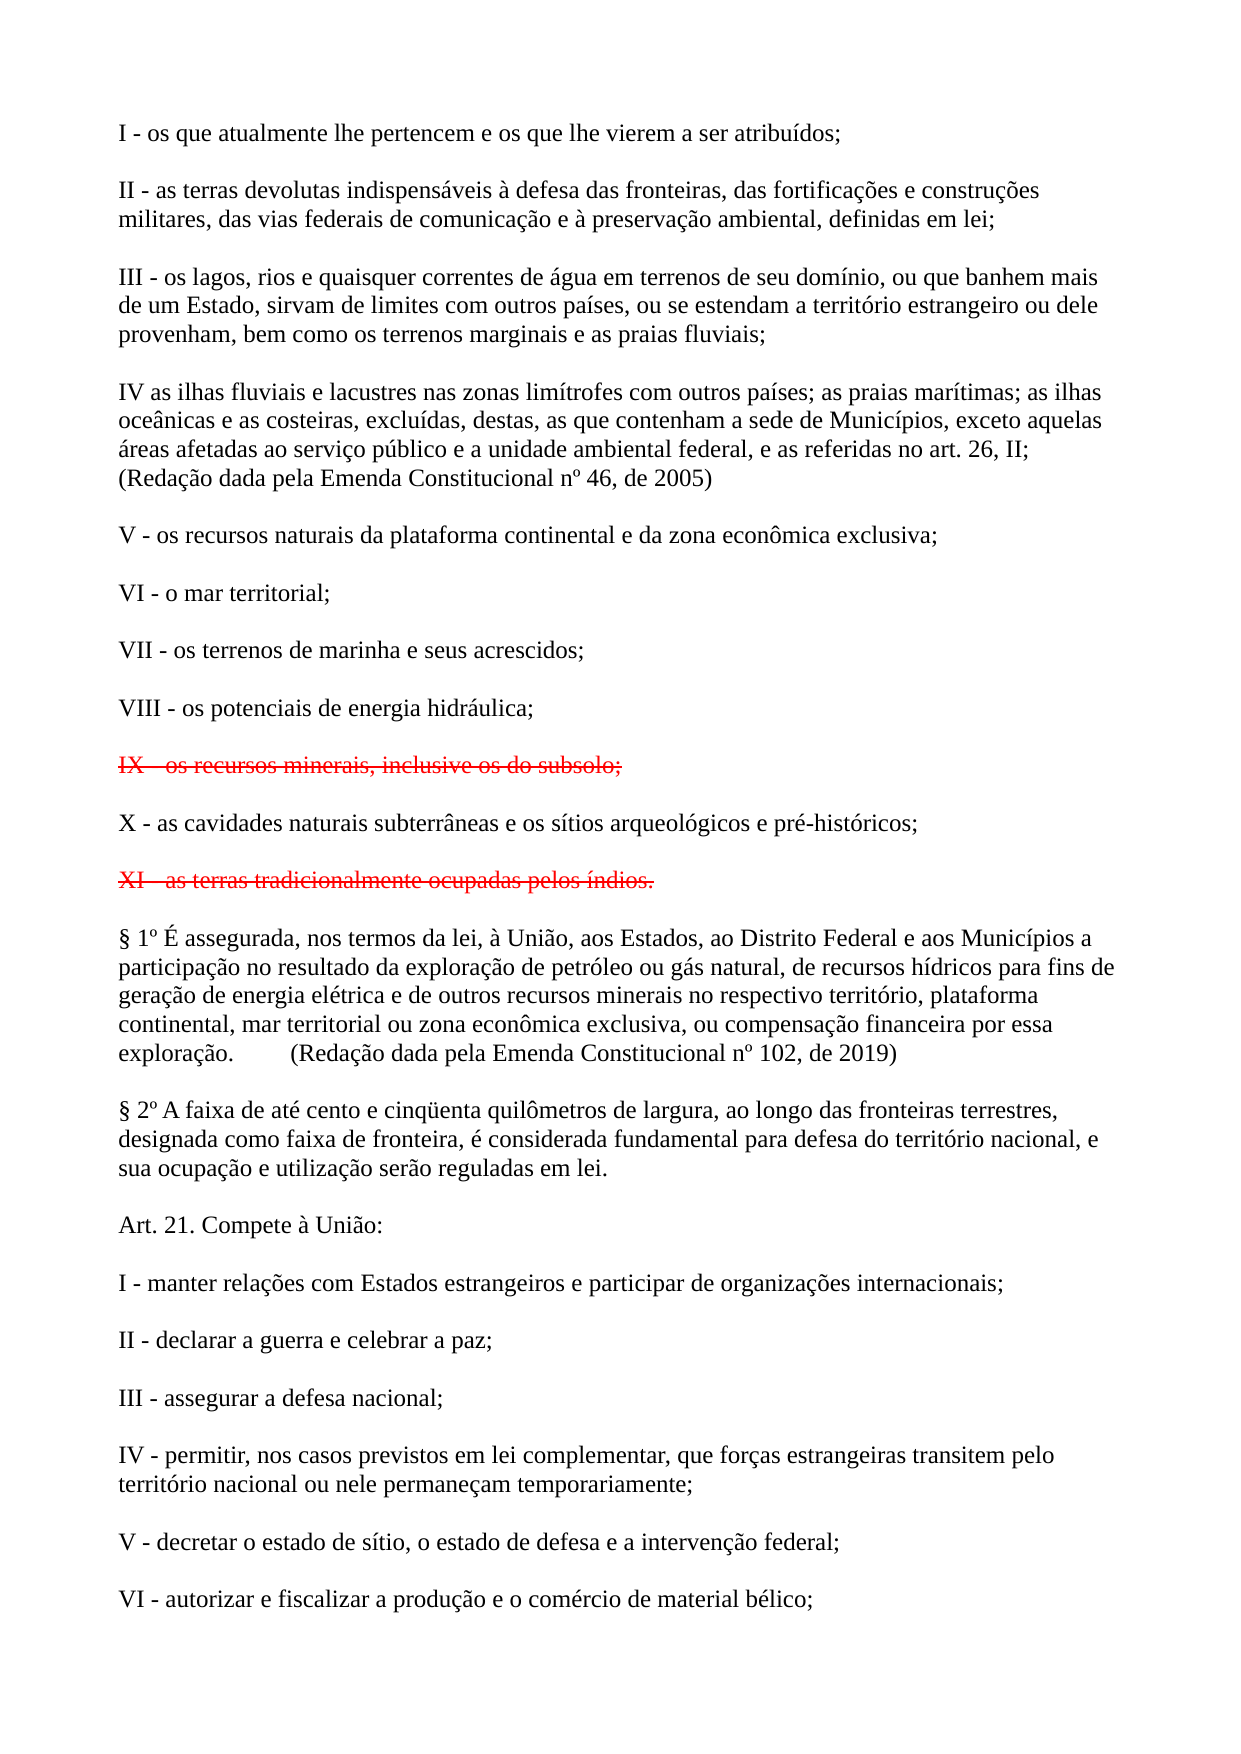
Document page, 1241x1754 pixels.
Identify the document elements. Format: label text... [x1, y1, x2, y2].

text VI - o mar territorial; [118, 578, 1122, 607]
text III - assegurar a defesa nacional; [118, 1383, 1122, 1412]
text IV as ilhas fluviais e lacustres nas zonas limítrofes com outros países; as praias marítimas; as ilhas oceânicas e as costeiras, excluídas, destas, as que contenham a sede de Municípios, exceto aquelas áreas afetadas ao serviço público e a unidade ambiental federal, e as referidas no art. 26, II; (Redação dada pela Emenda Constitucional nº 46, de 2005) [118, 377, 1122, 492]
text I - os que atualmente lhe pertencem e os que lhe vierem a ser atribuídos; [118, 118, 1122, 147]
text Art. 21. Compete à União: [118, 1211, 1122, 1239]
text VIII - os potenciais de energia hidráulica; [118, 693, 1122, 722]
text § 1º É assegurada, nos termos da lei, à União, aos Estados, ao Distrito Federal e aos Municípios a participação no resultado da exploração de petróleo ou gás natural, de recursos hídricos para fins de geração de energia elétrica e de outros recursos minerais no respectivo território, plataforma continental, mar territorial ou zona econômica exclusiva, ou compensação financeira por essa exploração. (Redação dada pela Emenda Constitucional nº 102, de 2019) [118, 923, 1122, 1067]
text II - as terras devolutas indispensáveis à defesa das fronteiras, das fortificações e construções militares, das vias federais de comunicação e à preservação ambiental, definidas em lei; [118, 176, 1122, 233]
text I - manter relações com Estados estrangeiros e participar de organizações internacionais; [118, 1268, 1122, 1297]
text V - os recursos naturais da plataforma continental e da zona econômica exclusiva; [118, 521, 1122, 549]
text III - os lagos, rios e quaisquer correntes de água em terrenos de seu domínio, ou que banhem mais de um Estado, sirvam de limites com outros países, ou se estendam a território estrangeiro ou dele provenham, bem como os terrenos marginais e as praias fluviais; [118, 262, 1122, 348]
text XI - as terras tradicionalmente ocupadas pelos índios. [118, 866, 1122, 894]
text IX - os recursos minerais, inclusive os do subsolo; [118, 751, 1122, 779]
text VII - os terrenos de marinha e seus acrescidos; [118, 636, 1122, 664]
text IV - permitir, nos casos previstos em lei complementar, que forças estrangeiras transitem pelo território nacional ou nele permaneçam temporariamente; [118, 1441, 1122, 1498]
text V - decretar o estado de sítio, o estado de defesa e a intervenção federal; [118, 1527, 1122, 1556]
text X - as cavidades naturais subterrâneas e os sítios arqueológicos e pré-históricos; [118, 808, 1122, 837]
text II - declarar a guerra e celebrar a paz; [118, 1326, 1122, 1354]
text § 2º A faixa de até cento e cinqüenta quilômetros de largura, ao longo das fronteiras terrestres, designada como faixa de fronteira, é considerada fundamental para defesa do território nacional, e sua ocupação e utilização serão reguladas em lei. [118, 1096, 1122, 1182]
text VI - autorizar e fiscalizar a produção e o comércio de material bélico; [118, 1584, 1122, 1613]
